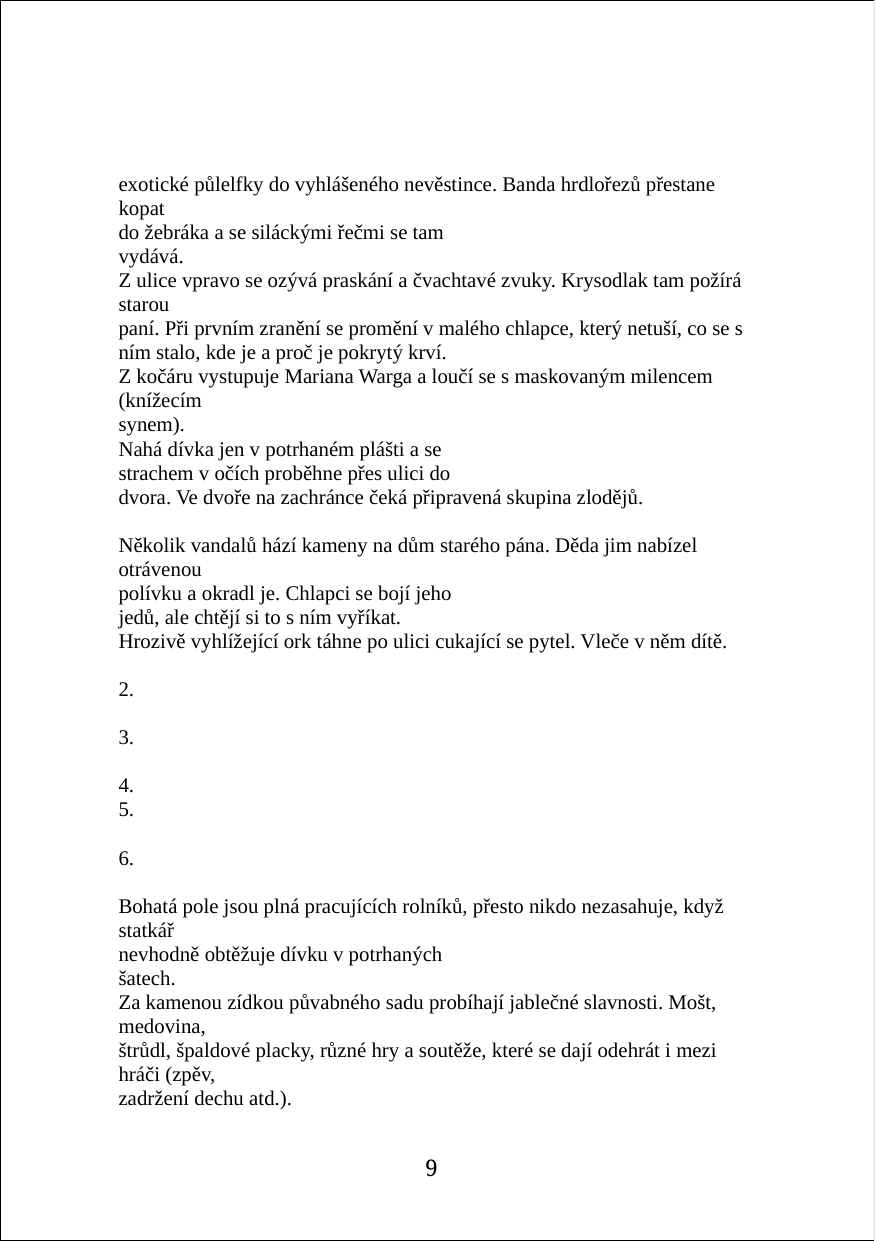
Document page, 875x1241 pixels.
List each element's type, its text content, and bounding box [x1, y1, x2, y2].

text exotické půlelfky do vyhlášeného nevěstince. Banda hrdlořezů přestane kopat do žebráka a se siláckými řečmi se tam vydává. Z ulice vpravo se ozývá praskání a čvachtavé zvuky. Krysodlak tam požírá starou paní. Při prvním zranění se promění v malého chlapce, který netuší, co se s ním stalo, kde je a proč je pokrytý krví. Z kočáru vystupuje Mariana Warga a loučí se s maskovaným milencem (knížecím synem). Nahá dívka jen v potrhaném plášti a se strachem v očích proběhne přes ulici do dvora. Ve dvoře na zachránce čeká připravená skupina zlodějů. Několik vandalů hází kameny na dům starého pána. Děda jim nabízel otrávenou polívku a okradl je. Chlapci se bojí jeho jedů, ale chtějí si to s ním vyříkat. Hrozivě vyhlížející ork táhne po ulici cukající se pytel. Vleče v něm dítě. 2. 3. 4. 5. 6. Bohatá pole jsou plná pracujících rolníků, přesto nikdo nezasahuje, když statkář nevhodně obtěžuje dívku v potrhaných šatech. Za kamenou zídkou půvabného sadu probíhají jablečné slavnosti. Mošt, medovina, štrůdl, špaldové placky, různé hry a soutěže, které se dají odehrát i mezi hráči (zpěv, zadržení dechu atd.). [118, 172, 756, 1110]
